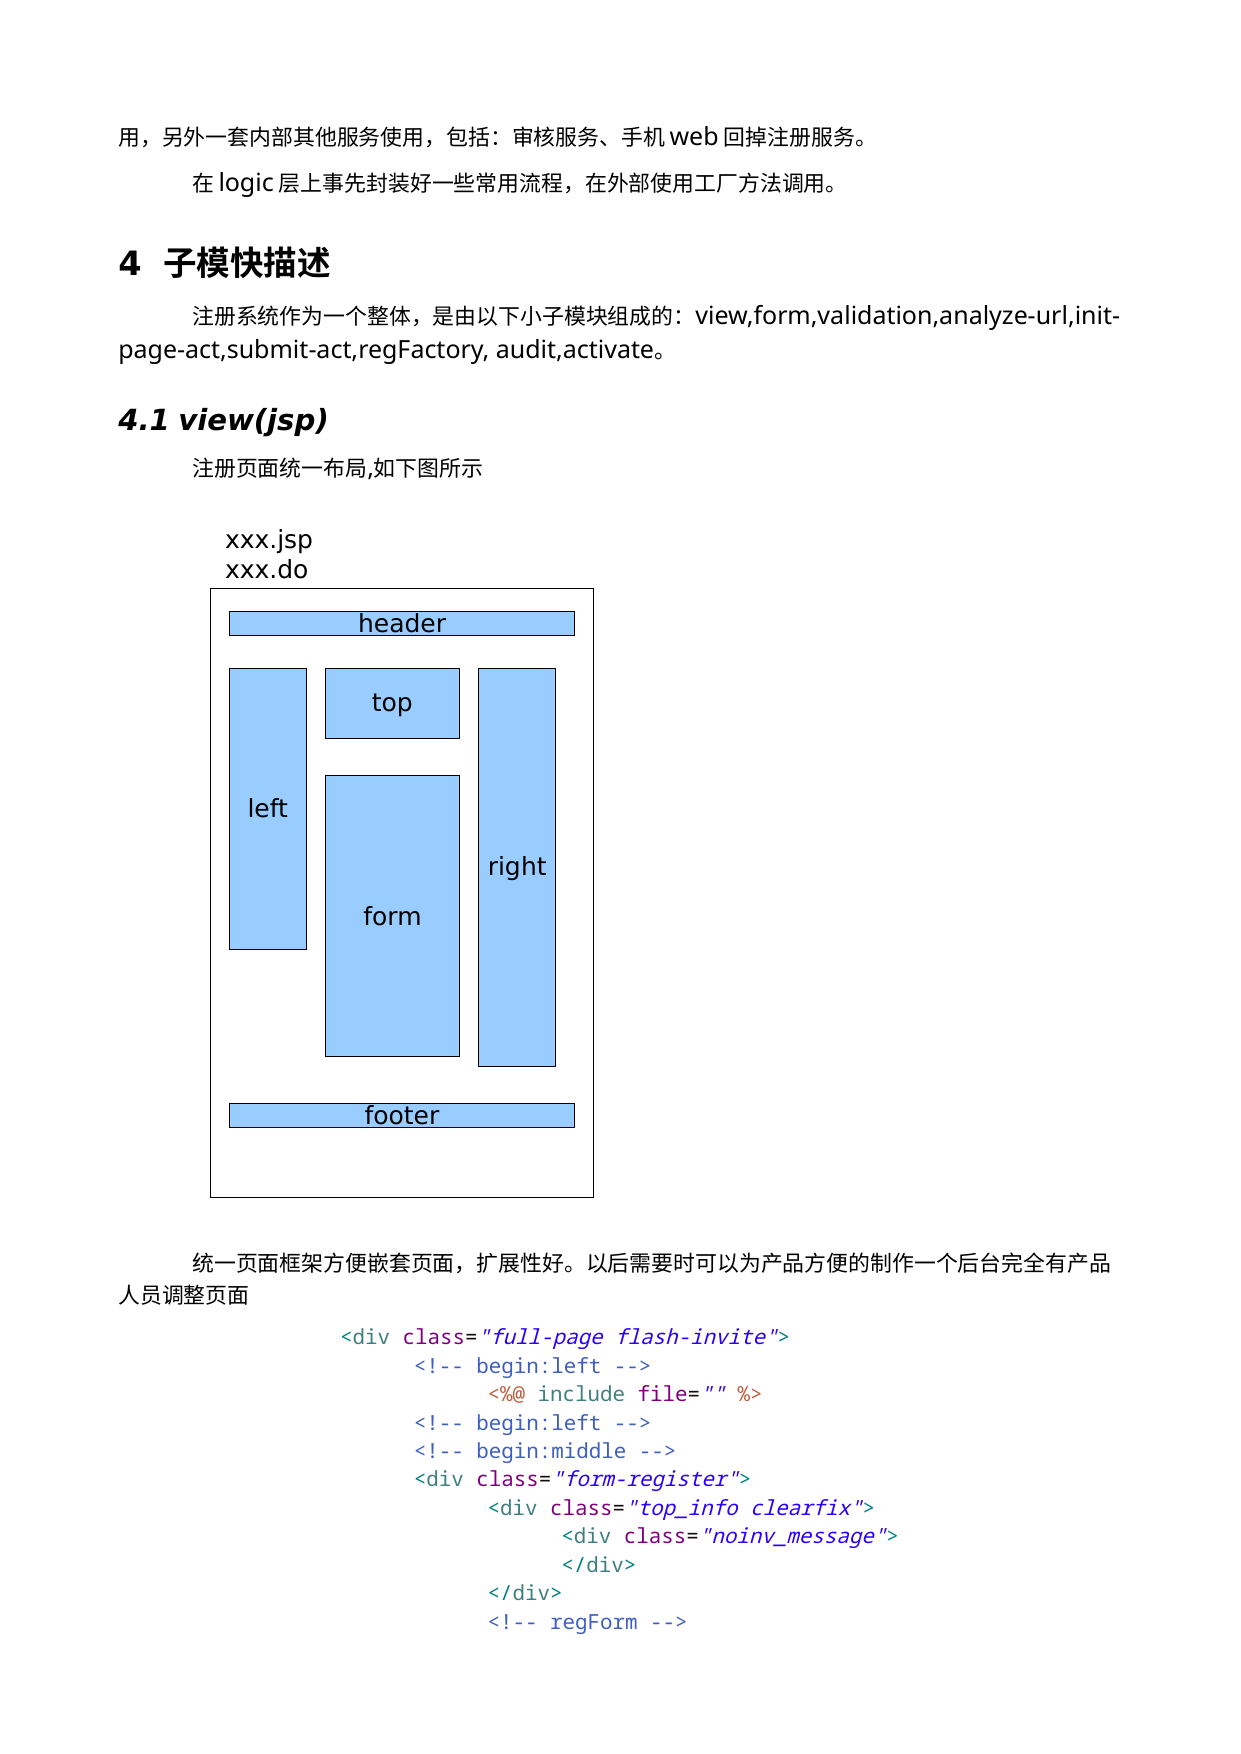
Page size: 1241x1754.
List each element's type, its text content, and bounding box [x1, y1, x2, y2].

text 注册系统作为一个整体，是由以下小子模块组成的：view,form,validation,analyze-url,init-page-act,submit-act,regFactory, audit,activate。 [118, 297, 1122, 365]
text <!-- begin:left --> [118, 1351, 1122, 1379]
text 统一页面框架方便嵌套页面，扩展性好。以后需要时可以为产品方便的制作一个后台完全有产品人员调整页面 [118, 1244, 1122, 1310]
text <!-- begin:left --> [118, 1408, 1122, 1436]
text <%@ include file="" %> [118, 1379, 1122, 1408]
text 用，另外一套内部其他服务使用，包括：审核服务、手机web回掉注册服务。 [118, 118, 1122, 152]
text 注册页面统一布局,如下图所示 [118, 449, 1122, 483]
text <div class="top_info clearfix"> [118, 1493, 1122, 1521]
text <!-- regForm --> [118, 1607, 1122, 1635]
text </div> [118, 1550, 1122, 1578]
subtitle view(jsp) [118, 403, 1122, 437]
text <div class="noinv_message"> [118, 1521, 1122, 1550]
subtitle 子模快描述 [118, 236, 1122, 285]
text </div> [118, 1578, 1122, 1607]
text <div class="full-page flash-invite"> [118, 1322, 1122, 1351]
text <div class="form-register"> [118, 1464, 1122, 1493]
text 在logic层上事先封装好一些常用流程，在外部使用工厂方法调用。 [118, 165, 1122, 199]
text <!-- begin:middle --> [118, 1436, 1122, 1464]
